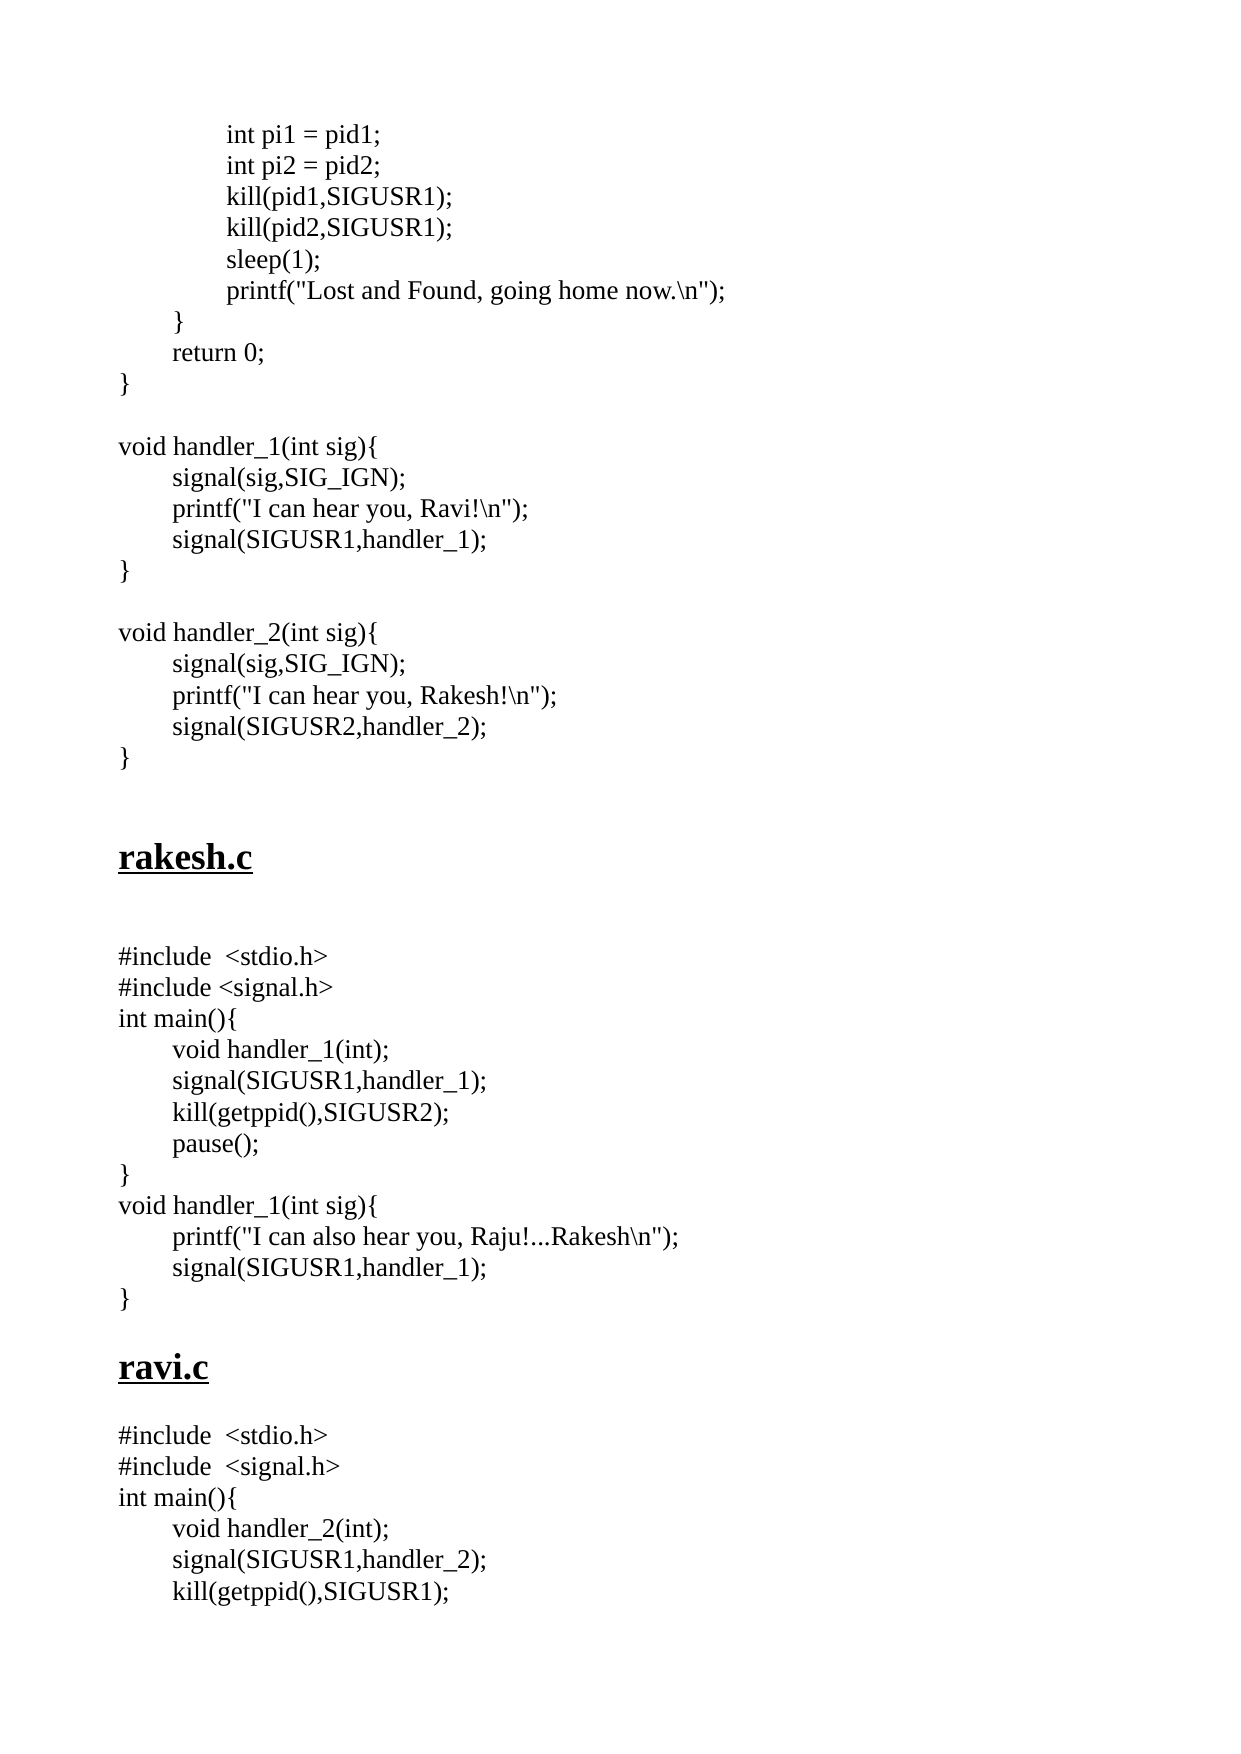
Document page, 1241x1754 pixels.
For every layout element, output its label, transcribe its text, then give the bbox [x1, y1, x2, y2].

text signal(SIGUSR1,handler_1); [118, 1064, 1122, 1096]
text pause(); [118, 1127, 1122, 1158]
text printf("I can hear you, Rakesh!\n"); [118, 679, 1122, 710]
text void handler_1(int sig){ [118, 1189, 1122, 1220]
text kill(getppid(),SIGUSR1); [118, 1575, 1122, 1606]
text signal(sig,SIG_IGN); [118, 461, 1122, 492]
text void handler_1(int); [118, 1033, 1122, 1064]
text #include <stdio.h> [118, 1419, 1122, 1450]
text int main(){ [118, 1002, 1122, 1033]
text int main(){ [118, 1481, 1122, 1512]
text } [118, 1158, 1122, 1189]
text #include <signal.h> [118, 1450, 1122, 1481]
text return 0; [118, 336, 1122, 367]
text ravi.c [118, 1345, 1122, 1388]
text void handler_1(int sig){ [118, 429, 1122, 461]
text printf("I can hear you, Ravi!\n"); [118, 492, 1122, 523]
text } [118, 741, 1122, 772]
text #include <signal.h> [118, 971, 1122, 1002]
text int pi2 = pid2; [118, 149, 1122, 180]
text signal(SIGUSR1,handler_1); [118, 523, 1122, 554]
text printf("I can also hear you, Raju!...Rakesh\n"); [118, 1220, 1122, 1251]
text signal(SIGUSR2,handler_2); [118, 710, 1122, 741]
text kill(pid2,SIGUSR1); [118, 212, 1122, 243]
text } [118, 305, 1122, 336]
text void handler_2(int); [118, 1512, 1122, 1544]
text signal(SIGUSR1,handler_2); [118, 1544, 1122, 1575]
text #include <stdio.h> [118, 940, 1122, 971]
text signal(SIGUSR1,handler_1); [118, 1251, 1122, 1282]
text rakesh.c [118, 834, 1122, 878]
text } [118, 367, 1122, 398]
text sleep(1); [118, 243, 1122, 274]
text kill(getppid(),SIGUSR2); [118, 1096, 1122, 1127]
text } [118, 1282, 1122, 1314]
text int pi1 = pid1; [118, 118, 1122, 149]
text printf("Lost and Found, going home now.\n"); [118, 274, 1122, 305]
text kill(pid1,SIGUSR1); [118, 180, 1122, 212]
text signal(sig,SIG_IGN); [118, 648, 1122, 679]
text void handler_2(int sig){ [118, 616, 1122, 648]
text } [118, 554, 1122, 585]
